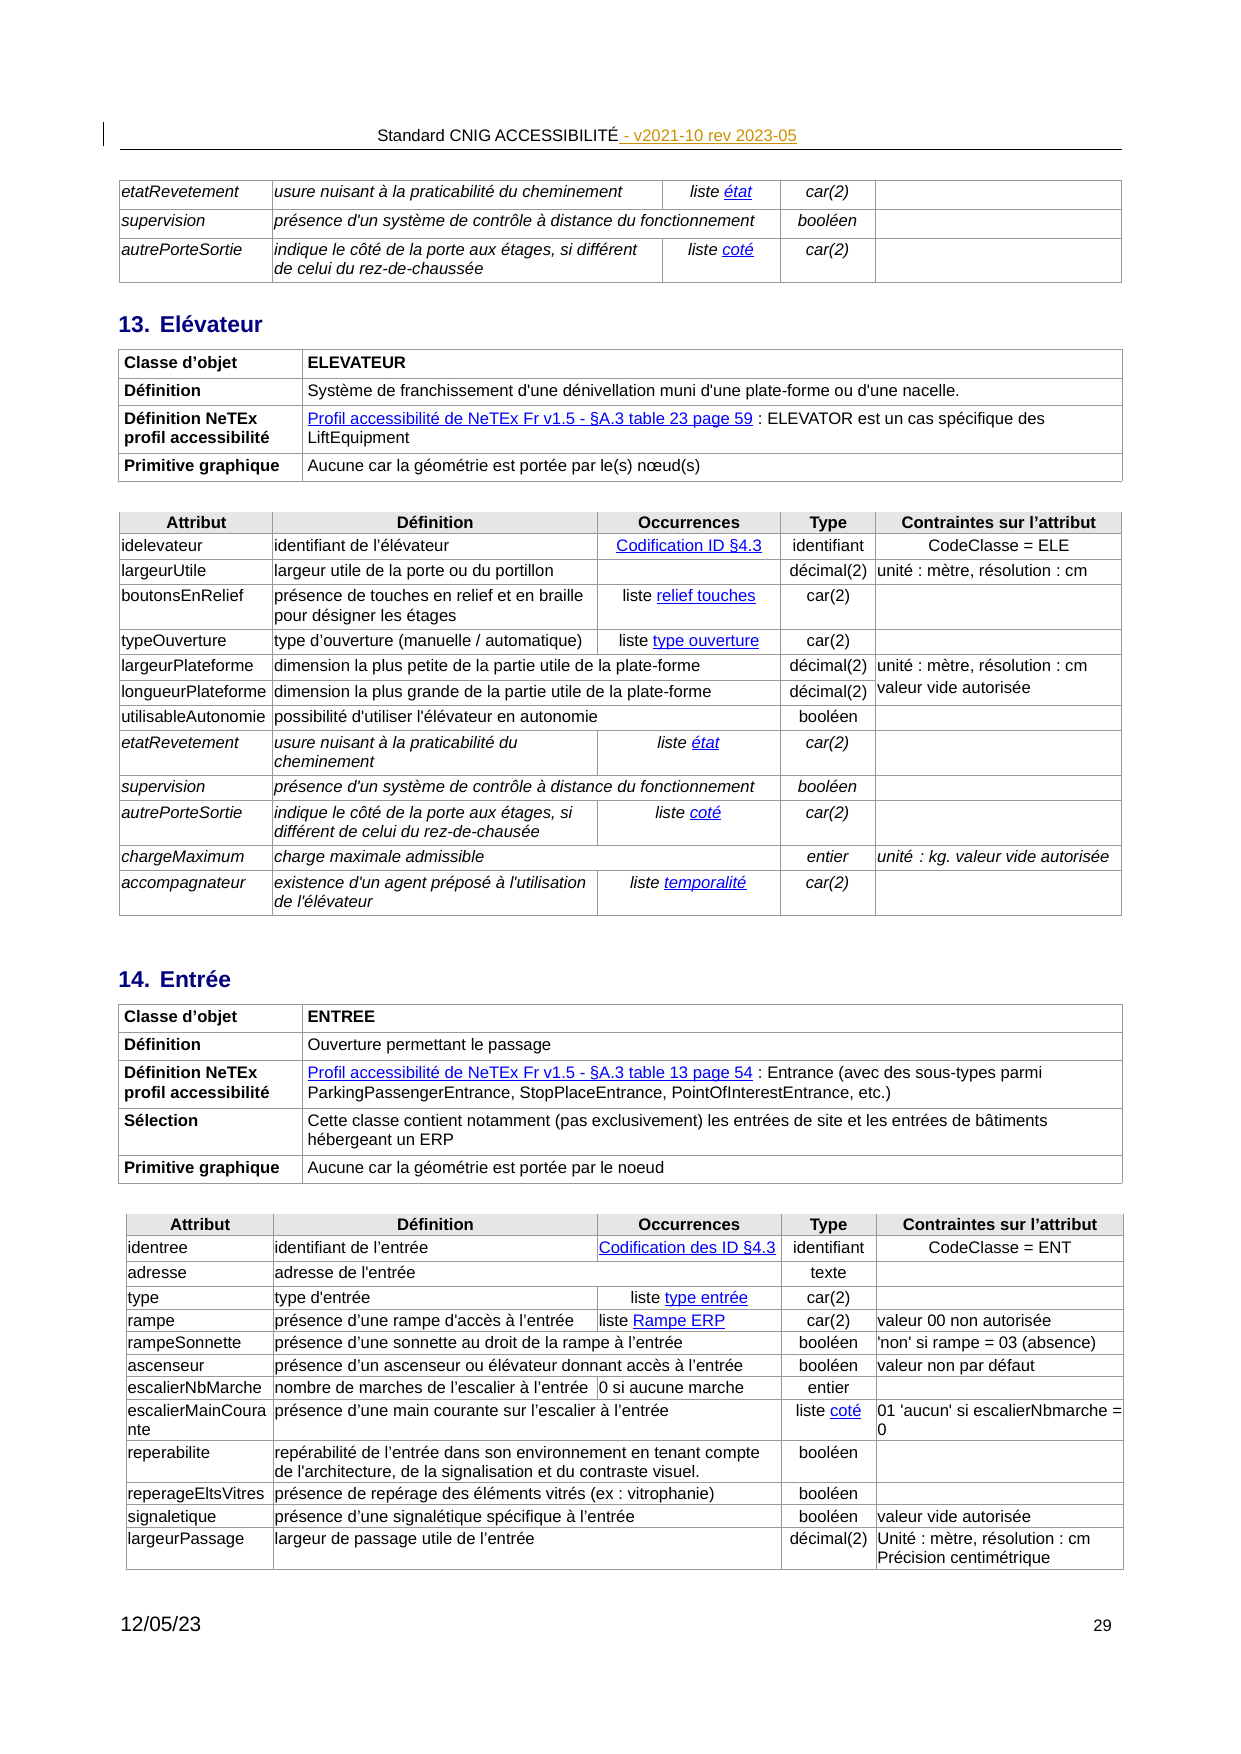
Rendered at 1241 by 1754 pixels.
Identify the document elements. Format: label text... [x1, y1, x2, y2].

table_cell identifiant [782, 1236, 876, 1261]
table_cell accompagnateur [120, 871, 272, 915]
table_cell autrePorteSortie [120, 801, 272, 845]
table_cell 0 si aucune marche [598, 1377, 781, 1398]
table_cell car(2) [781, 801, 875, 845]
table_cell Cette classe contient notamment (pas exclusivement) les entrées de site et les entrées de bâtiments hébergeant un ERP [303, 1109, 1122, 1154]
table_cell booléen [782, 1441, 876, 1482]
table_cell Définition [119, 1033, 302, 1060]
table_cell [877, 1441, 1123, 1482]
table_cell indique le côté de la porte aux étages, si différent de celui du rez-de-chaussée [273, 239, 662, 282]
table_cell charge maximale admissible [273, 846, 780, 870]
table_cell CodeClasse = ENT [877, 1236, 1123, 1261]
table_cell valeur non par défaut [877, 1355, 1123, 1376]
subtitle Elévateur [118, 311, 1122, 338]
table_cell usure nuisant à la praticabilité du cheminement [273, 731, 597, 775]
table_cell unité : kg. valeur vide autorisée [876, 846, 1121, 870]
table_cell liste relief touches [598, 585, 780, 629]
table_cell Aucune car la géométrie est portée par le(s) nœud(s) [303, 454, 1122, 481]
table_cell [876, 731, 1121, 775]
table_cell booléen [782, 1355, 876, 1376]
table_cell [876, 239, 1121, 282]
table_cell entier [782, 1377, 876, 1398]
table_cell [876, 706, 1121, 730]
table_cell type d’ouverture (manuelle / automatique) [273, 630, 597, 654]
table_cell rampeSonnette [127, 1332, 273, 1353]
table_header Occurrences [598, 512, 780, 533]
table_cell entier [781, 846, 875, 870]
table_cell type [127, 1287, 273, 1308]
table_cell 01 'aucun' si escalierNbmarche = 0 [877, 1400, 1123, 1440]
table_cell CodeClasse = ELE [876, 534, 1121, 559]
table_cell décimal(2) [781, 655, 875, 679]
table_cell reperabilite [127, 1441, 273, 1482]
table_header Définition [274, 1214, 597, 1235]
table_header Contraintes sur l’attribut [877, 1214, 1123, 1235]
table_cell présence de repérage des éléments vitrés (ex : vitrophanie) [274, 1483, 781, 1504]
table_cell liste coté [663, 239, 780, 282]
table_cell etatRevetement [120, 181, 272, 209]
table_cell escalierMainCourante [127, 1400, 273, 1440]
table_header Occurrences [598, 1214, 781, 1235]
table_cell liste Rampe ERP [598, 1310, 781, 1331]
table_cell 'non' si rampe = 03 (absence) [877, 1332, 1123, 1353]
table_cell Profil accessibilité de NeTEx Fr v1.5 - §A.3 table 13 page 54 : Entrance (avec des sous-types parmi ParkingPassengerEntrance, StopPlaceEntrance, PointOfInterestEntrance, etc.) [303, 1061, 1122, 1107]
table_cell liste temporalité [598, 871, 780, 915]
table_header ELEVATEUR [303, 350, 1122, 377]
table_cell longueurPlateforme [120, 681, 272, 705]
table_cell etatRevetement [120, 731, 272, 775]
table_cell présence d’une rampe d'accès à l’entrée [274, 1310, 597, 1331]
table_cell [876, 630, 1121, 654]
table_cell existence d'un agent préposé à l'utilisation de l'élévateur [273, 871, 597, 915]
table_cell [876, 871, 1121, 915]
table_cell car(2) [782, 1310, 876, 1331]
table_cell [598, 560, 780, 584]
table_cell car(2) [781, 181, 875, 209]
table_cell [876, 776, 1121, 800]
table_cell identifiant [781, 534, 875, 559]
table_cell car(2) [782, 1287, 876, 1308]
table_cell largeur utile de la porte ou du portillon [273, 560, 597, 584]
table_cell Primitive graphique [119, 454, 302, 481]
table_cell type d'entrée [274, 1287, 597, 1308]
table_cell [876, 801, 1121, 845]
table_cell présence d'un système de contrôle à distance du fonctionnement [273, 776, 780, 800]
table_cell liste coté [782, 1400, 876, 1440]
table_cell Définition [119, 379, 302, 405]
table_cell largeurUtile [120, 560, 272, 584]
table_cell présence d’un ascenseur ou élévateur donnant accès à l’entrée [274, 1355, 781, 1376]
table_cell Profil accessibilité de NeTEx Fr v1.5 - §A.3 table 23 page 59 : ELEVATOR est un cas spécifique des LiftEquipment [303, 406, 1122, 453]
table_cell Ouverture permettant le passage [303, 1033, 1122, 1060]
table_cell Définition NeTEx profil accessibilité [119, 406, 302, 453]
table_cell largeur de passage utile de l’entrée [274, 1528, 781, 1568]
table_cell unité : mètre, résolution : cm valeur vide autorisée [876, 655, 1121, 705]
table_cell [876, 585, 1121, 629]
table_cell repérabilité de l’entrée dans son environnement en tenant compte de l'architecture, de la signalisation et du contraste visuel. [274, 1441, 781, 1482]
table_cell chargeMaximum [120, 846, 272, 870]
table_cell identifiant de l’élévateur [273, 534, 597, 559]
table_cell Définition NeTEx profil accessibilité [119, 1061, 302, 1107]
table_cell possibilité d'utiliser l'élévateur en autonomie [273, 706, 780, 730]
table_cell ascenseur [127, 1355, 273, 1376]
table_cell escalierNbMarche [127, 1377, 273, 1398]
table_cell présence de touches en relief et en braille pour désigner les étages [273, 585, 597, 629]
table_cell décimal(2) [782, 1528, 876, 1568]
table_cell car(2) [781, 871, 875, 915]
table_cell texte [782, 1262, 876, 1286]
table_header Définition [273, 512, 597, 533]
table_cell rampe [127, 1310, 273, 1331]
table_cell Codification des ID §4.3 [598, 1236, 781, 1261]
table_cell liste état [663, 181, 780, 209]
table_cell largeurPassage [127, 1528, 273, 1568]
table_cell liste type entrée [598, 1287, 781, 1308]
table_header Type [782, 1214, 876, 1235]
subtitle Entrée [118, 966, 1122, 992]
table_cell présence d’une main courante sur l’escalier à l’entrée [274, 1400, 781, 1440]
table_cell idelevateur [120, 534, 272, 559]
table_cell liste type ouverture [598, 630, 780, 654]
table_cell supervision [120, 210, 272, 238]
table_cell Aucune car la géométrie est portée par le noeud [303, 1156, 1122, 1183]
table_header Classe d’objet [119, 350, 302, 377]
table_cell présence d'un système de contrôle à distance du fonctionnement [273, 210, 780, 238]
table_cell supervision [120, 776, 272, 800]
table_cell booléen [781, 706, 875, 730]
table_header ENTREE [303, 1005, 1122, 1032]
table_cell Système de franchissement d'une dénivellation muni d'une plate-forme ou d'une nacelle. [303, 379, 1122, 405]
table_cell Sélection [119, 1109, 302, 1154]
table_cell décimal(2) [781, 681, 875, 705]
table_header Attribut [120, 512, 272, 533]
table_cell décimal(2) [781, 560, 875, 584]
table_cell [876, 181, 1121, 209]
table_cell booléen [781, 210, 875, 238]
table_cell Unité : mètre, résolution : cm Précision centimétrique [877, 1528, 1123, 1568]
table_cell [877, 1483, 1123, 1504]
table_cell car(2) [781, 239, 875, 282]
table_cell valeur vide autorisée [877, 1505, 1123, 1527]
table_cell booléen [782, 1483, 876, 1504]
table_cell présence d’une signalétique spécifique à l’entrée [274, 1505, 781, 1527]
table_cell Primitive graphique [119, 1156, 302, 1183]
table_cell liste coté [598, 801, 780, 845]
table_cell booléen [782, 1332, 876, 1353]
table_cell [877, 1262, 1123, 1286]
table_cell adresse de l'entrée [274, 1262, 781, 1286]
table_cell liste état [598, 731, 780, 775]
table_cell largeurPlateforme [120, 655, 272, 679]
table_cell identifiant de l’entrée [274, 1236, 597, 1261]
table_cell typeOuverture [120, 630, 272, 654]
table_cell présence d’une sonnette au droit de la rampe à l’entrée [274, 1332, 781, 1353]
table_cell dimension la plus grande de la partie utile de la plate-forme [273, 681, 780, 705]
table_cell booléen [781, 776, 875, 800]
table_cell reperageEltsVitres [127, 1483, 273, 1504]
table_cell car(2) [781, 731, 875, 775]
table_cell autrePorteSortie [120, 239, 272, 282]
table_cell indique le côté de la porte aux étages, si différent de celui du rez-de-chausée [273, 801, 597, 845]
table_cell booléen [782, 1505, 876, 1527]
table_header Classe d’objet [119, 1005, 302, 1032]
table_cell valeur 00 non autorisée [877, 1310, 1123, 1331]
table_cell car(2) [781, 585, 875, 629]
table_cell nombre de marches de l’escalier à l’entrée [274, 1377, 597, 1398]
table_cell car(2) [781, 630, 875, 654]
table_cell [877, 1377, 1123, 1398]
table_cell usure nuisant à la praticabilité du cheminement [273, 181, 662, 209]
table_cell identree [127, 1236, 273, 1261]
table_header Type [781, 512, 875, 533]
table_header Attribut [127, 1214, 273, 1235]
table_header Contraintes sur l’attribut [876, 512, 1121, 533]
table_cell Codification ID §4.3 [598, 534, 780, 559]
table_cell signaletique [127, 1505, 273, 1527]
table_cell boutonsEnRelief [120, 585, 272, 629]
table_cell [877, 1287, 1123, 1308]
table_cell unité : mètre, résolution : cm [876, 560, 1121, 584]
table_cell [876, 210, 1121, 238]
table_cell adresse [127, 1262, 273, 1286]
table_cell utilisableAutonomie [120, 706, 272, 730]
table_cell dimension la plus petite de la partie utile de la plate-forme [273, 655, 780, 679]
